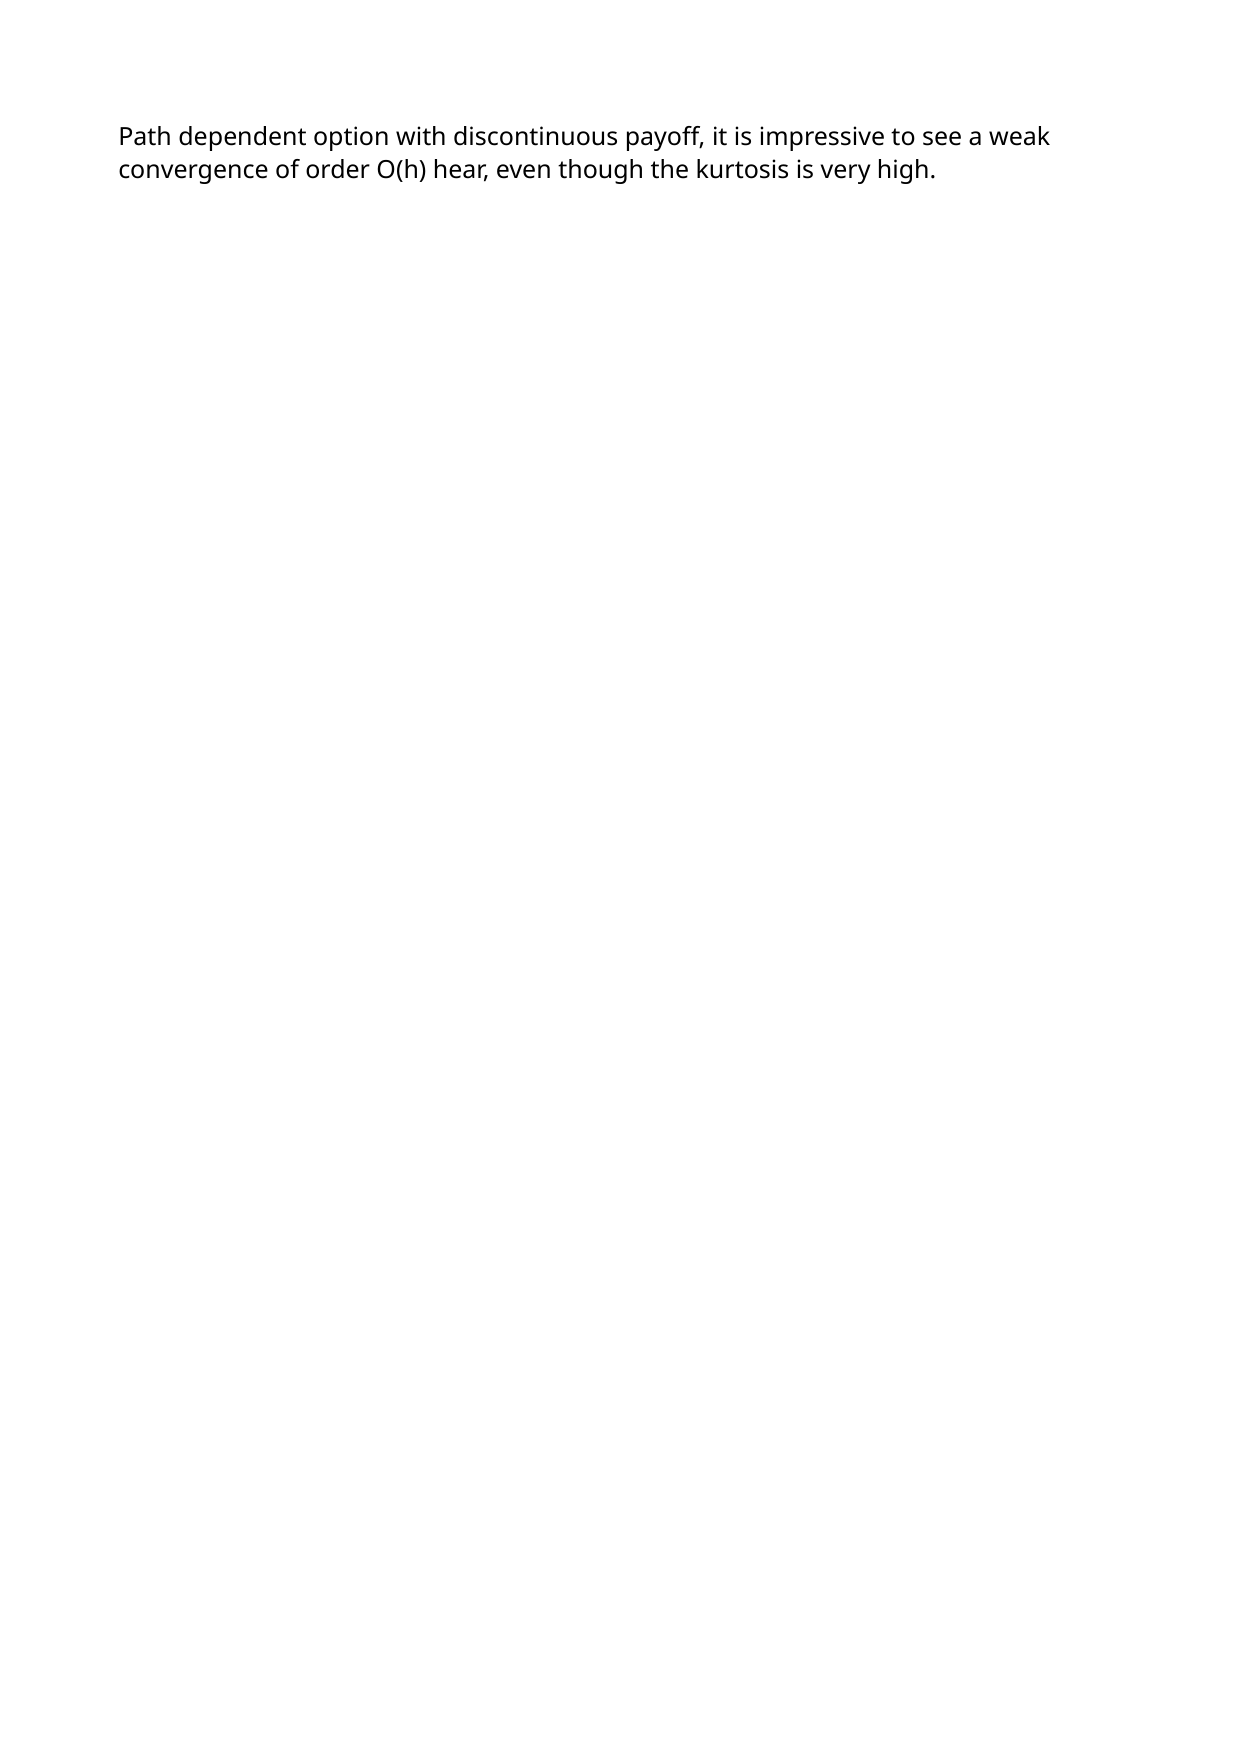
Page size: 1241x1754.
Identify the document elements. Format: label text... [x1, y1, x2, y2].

text Path dependent option with discontinuous payoff, it is impressive to see a weak convergence of order O(h) hear, even though the kurtosis is very high. [118, 118, 1122, 186]
